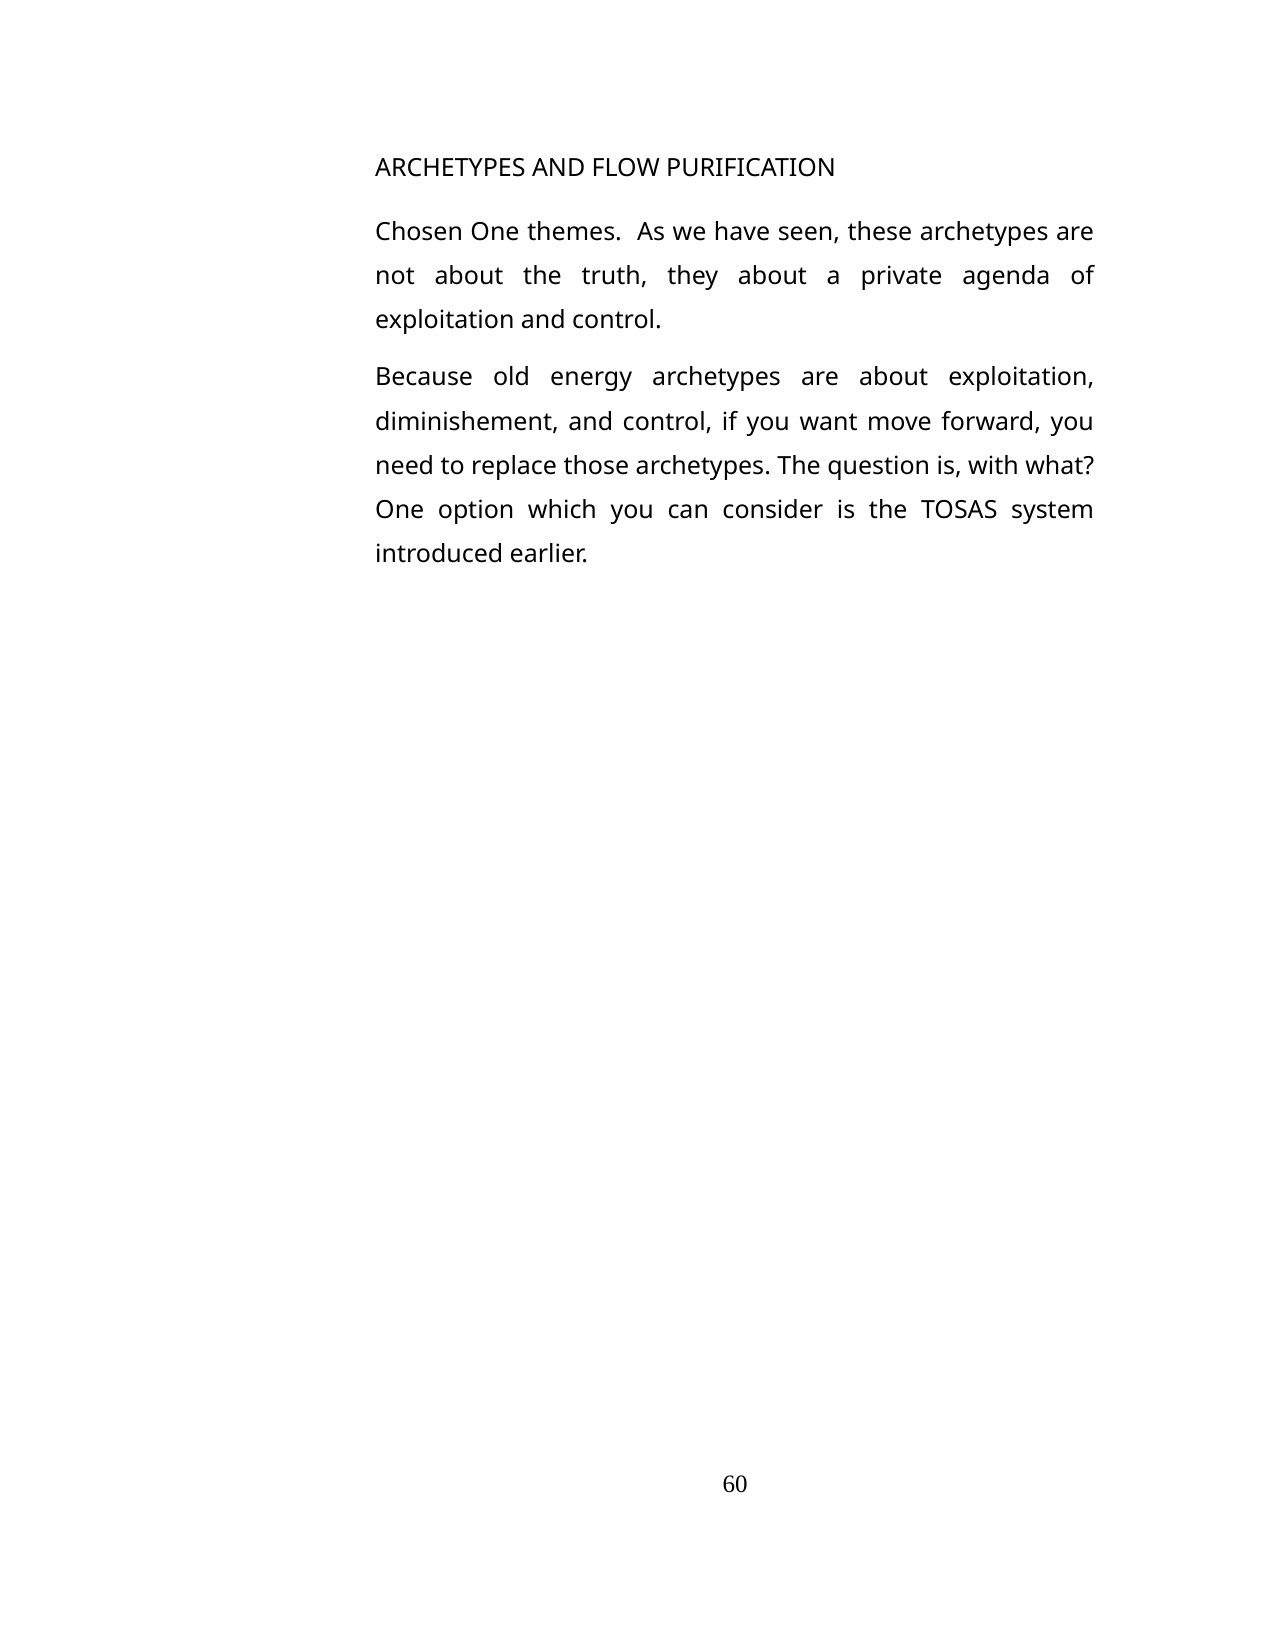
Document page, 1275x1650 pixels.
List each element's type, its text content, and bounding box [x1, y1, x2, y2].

text Chosen One themes. As we have seen, these archetypes are not about the truth, they about a private agenda of exploitation and control. [375, 213, 1095, 336]
text Because old energy archetypes are about exploitation, diminishement, and control, if you want move forward, you need to replace those archetypes. The question is, with what? One option which you can consider is the TOSAS system introduced earlier. [375, 359, 1095, 570]
